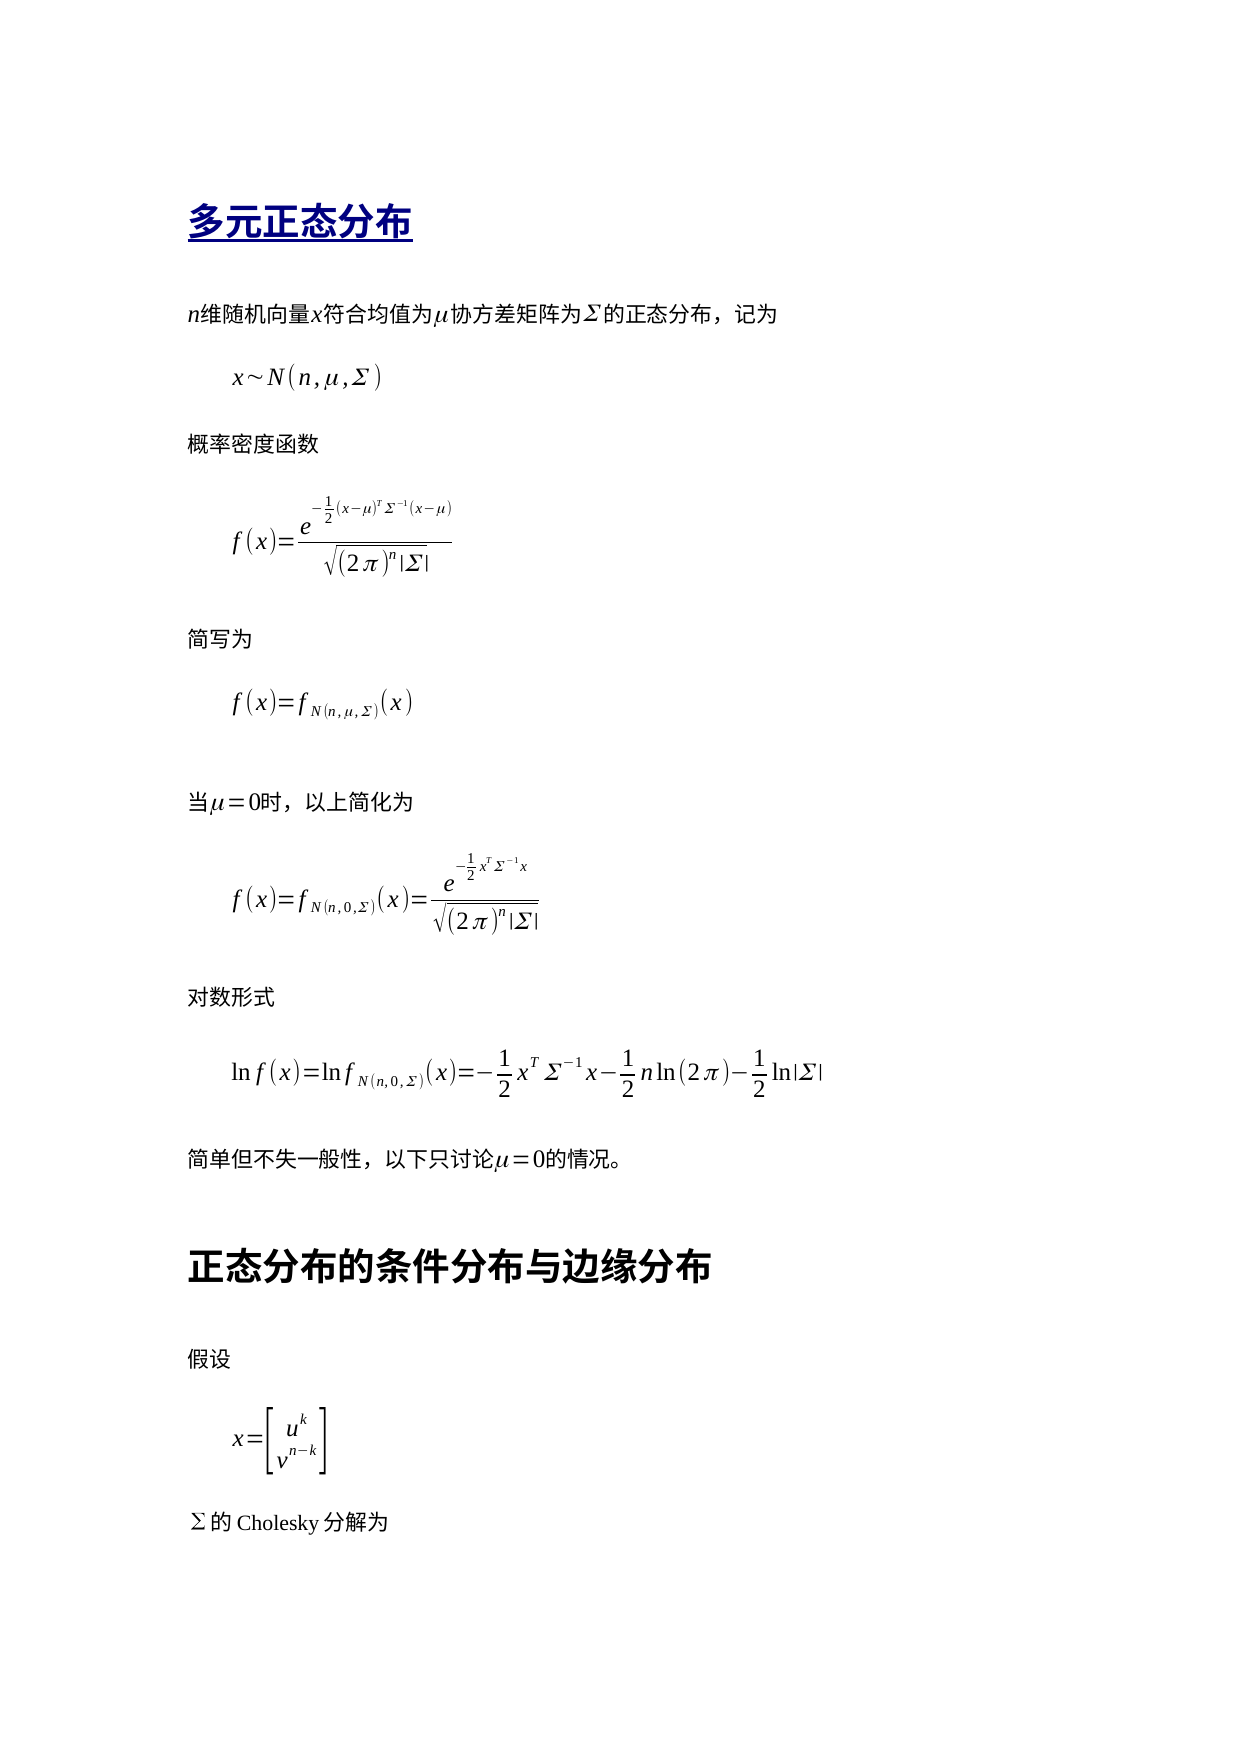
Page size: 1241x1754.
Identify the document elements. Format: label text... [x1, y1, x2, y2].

text 对数形式 [187, 979, 1053, 1012]
text 简单但不失一般性，以下只讨论的情况。 [187, 1142, 1053, 1174]
text 概率密度函数 [187, 427, 1053, 459]
subtitle 正态分布的条件分布与边缘分布 [187, 1232, 1053, 1297]
text 维随机向量符合均值为协方差矩阵为的正态分布，记为 [187, 297, 1053, 329]
text 当时，以上简化为 [187, 784, 1053, 817]
text 的Cholesky分解为 [187, 1504, 1053, 1537]
text 简写为 [187, 622, 1053, 654]
text 假设 [187, 1342, 1053, 1374]
subtitle 多元正态分布 [187, 187, 1053, 252]
